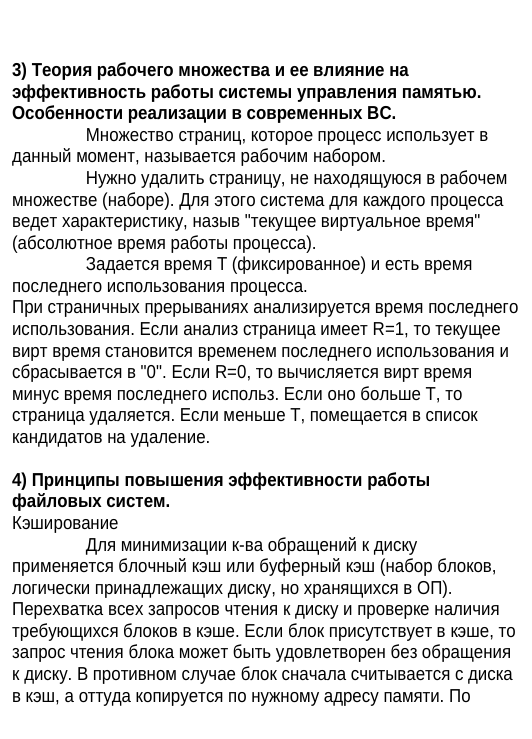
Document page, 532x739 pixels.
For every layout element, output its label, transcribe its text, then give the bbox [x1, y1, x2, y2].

text Перехватка всех запросов чтения к диску и проверке наличия требующихся блоков в кэше. Если блок присутствует в кэше, то запрос чтения блока может быть удовлетворен без обращения к диску. В противном случае блок сначала считывается с диска в кэш, а оттуда копируется по нужному адресу памяти. По [12, 598, 520, 706]
text При страничных прерываниях анализируется время последнего использования. Если анализ страница имеет R=1, то текущее вирт время становится временем последнего использования и сбрасывается в "0". Если R=0, то вычисляется вирт время минус время последнего использ. Если оно больше Т, то страница удаляется. Если меньше Т, помещается в список кандидатов на удаление. [12, 296, 520, 447]
text 4) Принципы повышения эффективности работы файловых систем. [12, 469, 520, 512]
text 3) Теория рабочего множества и ее влияние на эффективность работы системы управления памятью. Особенности реализации в современных ВС. [12, 59, 520, 124]
text Для минимизации к-ва обращений к диску применяется блочный кэш или буферный кэш (набор блоков, логически принадлежащих диску, но хранящихся в ОП). [12, 533, 520, 598]
text Множество страниц, которое процесс использует в данный момент, называется рабочим набором. [12, 124, 520, 167]
text Нужно удалить страницу, не находящуюся в рабочем множестве (наборе). Для этого система для каждого процесса ведет характеристику, назыв "текущее виртуальное время" (абсолютное время работы процесса). [12, 167, 520, 253]
text Кэширование [12, 512, 520, 533]
text Задается время Т (фиксированное) и есть время последнего использования процесса. [12, 253, 520, 296]
